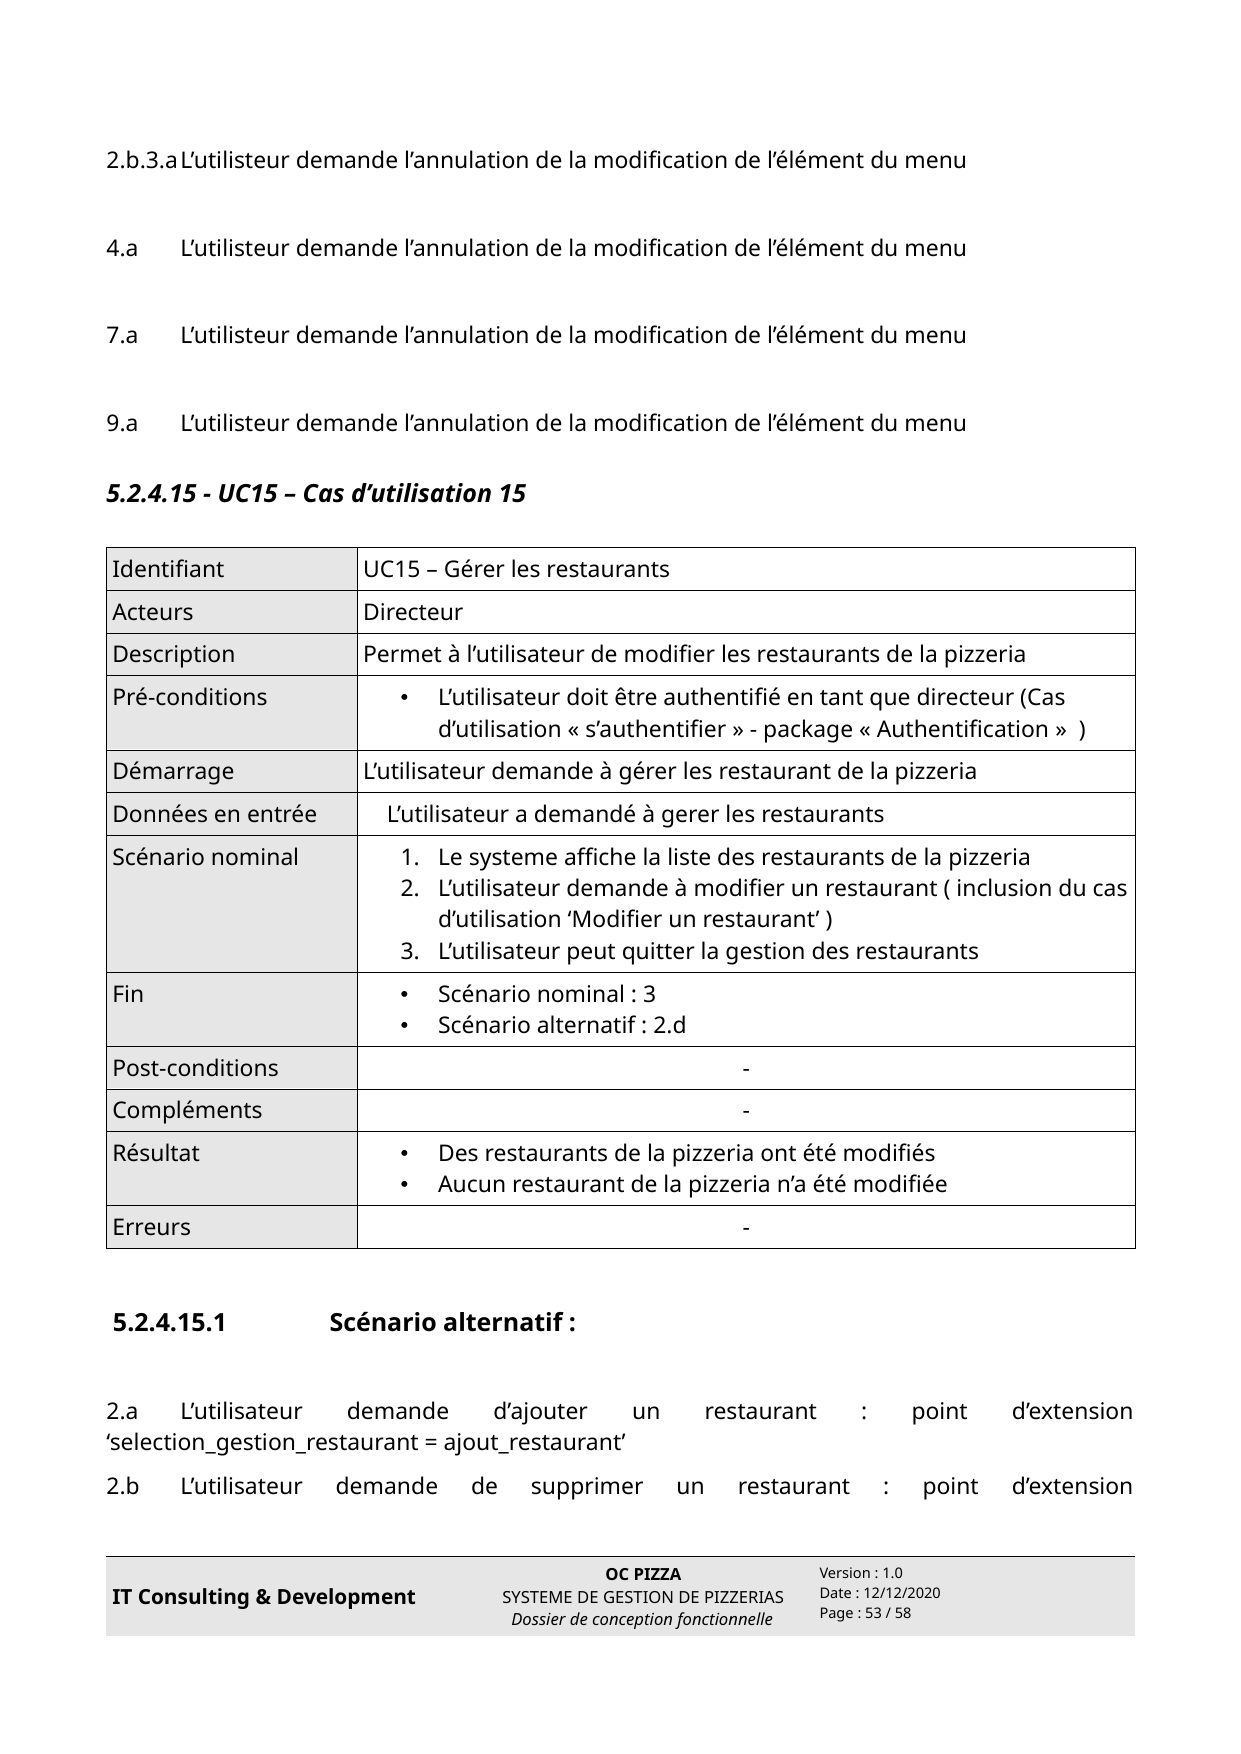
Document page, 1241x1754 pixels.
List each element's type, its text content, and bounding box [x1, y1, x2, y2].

table_cell Le systeme affiche la liste des restaurants de la pizzeria L’utilisateur demande à modifier un restaurant ( inclusion du cas d’utilisation ‘Modifier un restaurant’ ) L’utilisateur peut quitter la gestion des restaurants [358, 836, 1135, 972]
table_cell Fin [107, 973, 357, 1046]
text 2.b.3.a L’utilisteur demande l’annulation de la modification de l’élément du menu [106, 144, 1134, 175]
table_cell L’utilisateur doit être authentifié en tant que directeur (Cas d’utilisation « s’authentifier » - package « Authentification » ) [358, 676, 1135, 749]
subtitle Scénario alternatif : [106, 1304, 1134, 1339]
text 7.a L’utilisteur demande l’annulation de la modification de l’élément du menu [106, 319, 1134, 350]
text 9.a L’utilisteur demande l’annulation de la modification de l’élément du menu [106, 407, 1134, 438]
table_cell Description [107, 634, 357, 675]
table_cell L’utilisateur demande à gérer les restaurant de la pizzeria [358, 751, 1135, 792]
table_header UC15 – Gérer les restaurants [358, 548, 1135, 590]
table_cell - [358, 1047, 1135, 1088]
table_cell Permet à l’utilisateur de modifier les restaurants de la pizzeria [358, 634, 1135, 675]
table_cell Erreurs [107, 1206, 357, 1248]
table_cell Données en entrée [107, 793, 357, 835]
table_cell Compléments [107, 1090, 357, 1131]
text 2.a L’utilisateur demande d’ajouter un restaurant : point d’extension ‘selection_gestion_restaurant = ajout_restaurant’ [106, 1395, 1134, 1457]
table_cell Scénario nominal [107, 836, 357, 972]
subtitle UC15 – Cas d’utilisation 15 [106, 475, 1134, 509]
table_cell Démarrage [107, 751, 357, 792]
table_cell Résultat [107, 1132, 357, 1205]
table_cell Directeur [358, 591, 1135, 633]
text 2.b L’utilisateur demande de supprimer un restaurant : point d’extension [106, 1470, 1134, 1501]
table_cell - [358, 1090, 1135, 1131]
table_cell Post-conditions [107, 1047, 357, 1088]
text 4.a L’utilisteur demande l’annulation de la modification de l’élément du menu [106, 232, 1134, 263]
table_cell Acteurs [107, 591, 357, 633]
table_cell L’utilisateur a demandé à gerer les restaurants [358, 793, 1135, 835]
table_cell Des restaurants de la pizzeria ont été modifiés Aucun restaurant de la pizzeria n’a été modifiée [358, 1132, 1135, 1205]
table_header Identifiant [107, 548, 357, 590]
table_cell Scénario nominal : 3 Scénario alternatif : 2.d [358, 973, 1135, 1046]
table_cell - [358, 1206, 1135, 1248]
table_cell Pré-conditions [107, 676, 357, 749]
